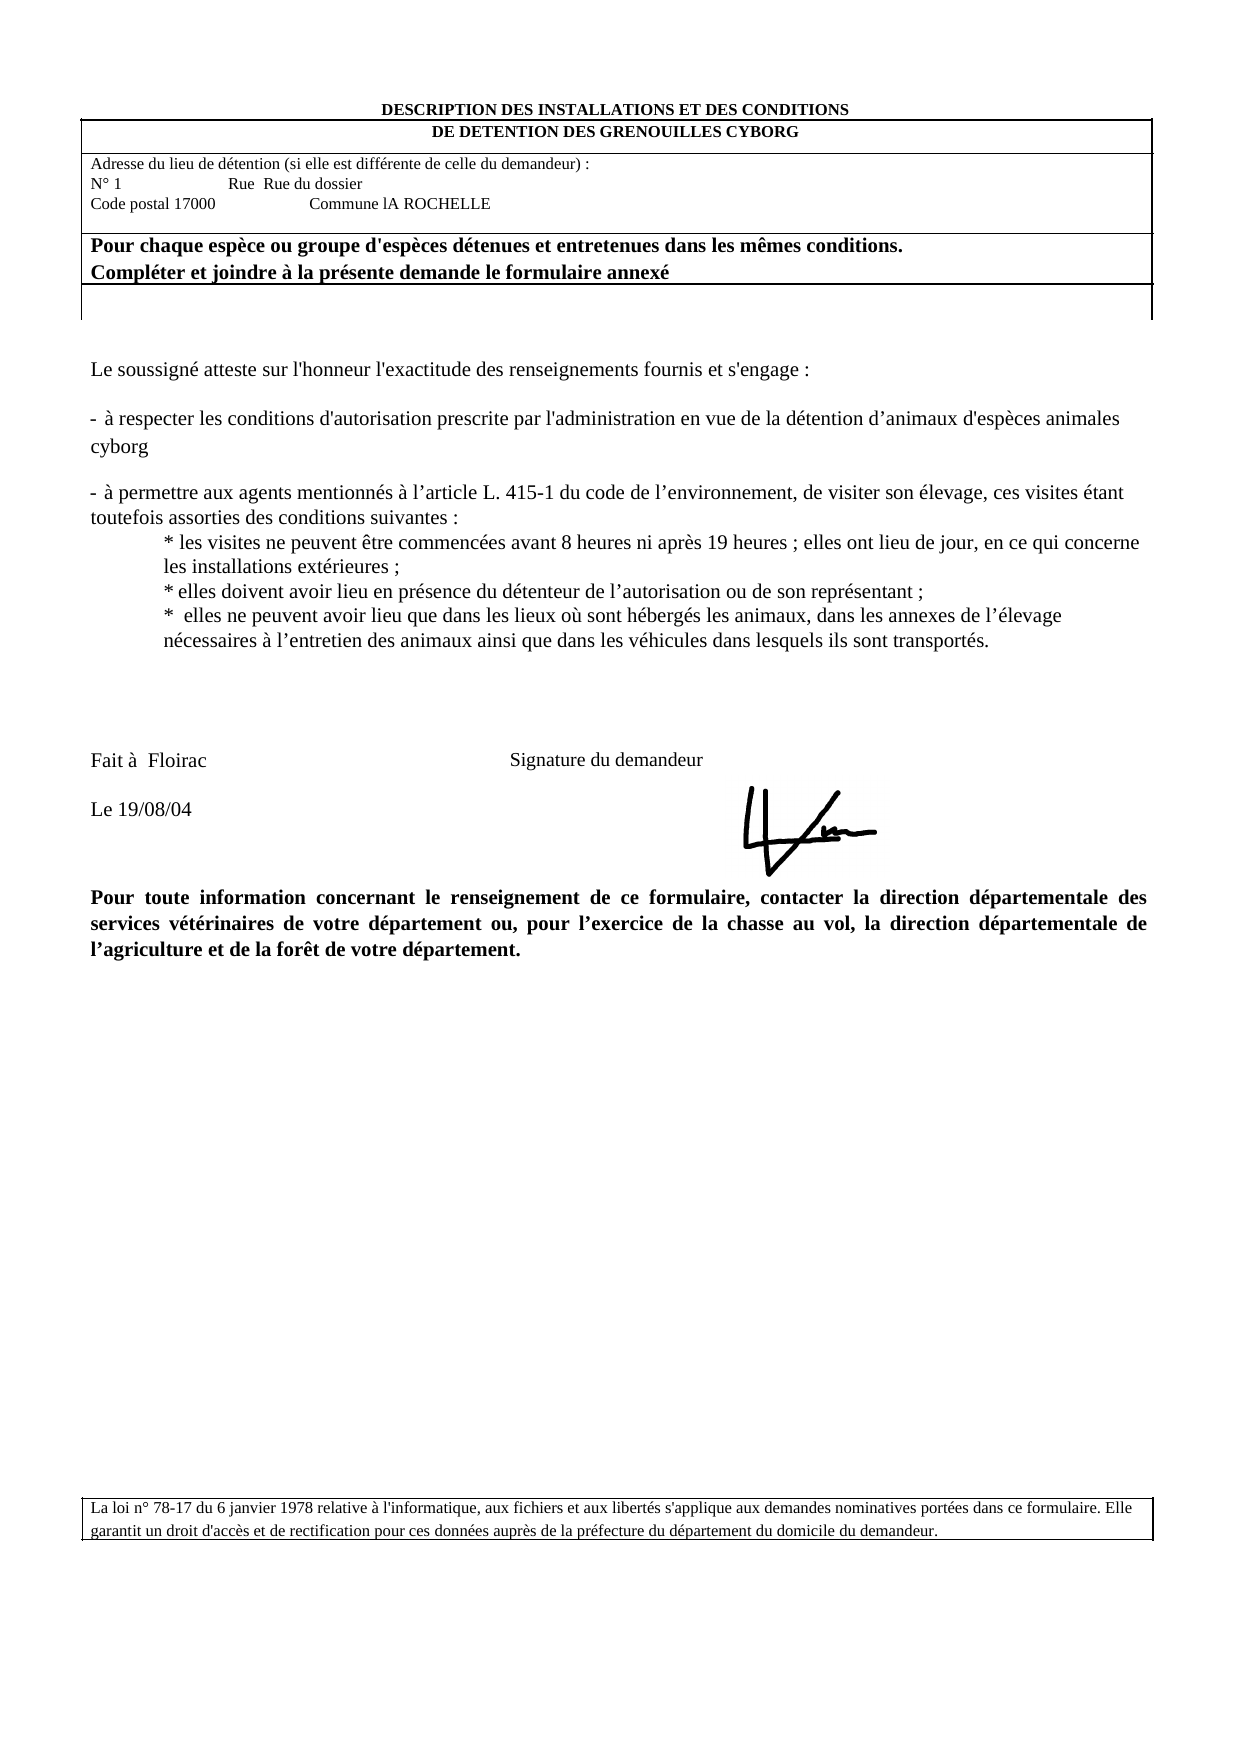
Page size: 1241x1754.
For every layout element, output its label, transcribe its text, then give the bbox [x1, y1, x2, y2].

text Compléter et joindre à la présente demande le formulaire annexé [90, 260, 1148, 283]
text Fait à Floirac [90, 748, 466, 772]
list elles ne peuvent avoir lieu que dans les lieux où sont hébergés les animaux, dans les annexes de l’élevage nécessaires à l’entretien des animaux ainsi que dans les véhicules dans lesquels ils sont transportés. [163, 603, 1140, 652]
text Le 19/08/04 [90, 797, 725, 821]
text N° 1 Rue Rue du dossier [90, 174, 1148, 193]
text Pour chaque espèce ou groupe d'espèces détenues et entretenues dans les mêmes conditions. [90, 234, 1148, 257]
list les visites ne peuvent être commencées avant 8 heures ni après 19 heures ; elles ont lieu de jour, en ce qui concerne les installations extérieures ; [163, 530, 1140, 578]
list à respecter les conditions d'autorisation prescrite par l'administration en vue de la détention d’animaux d'espèces animales cyborg [89, 406, 1140, 458]
list à permettre aux agents mentionnés à l’article L. 415-1 du code de l’environnement, de visiter son élevage, ces visites étant toutefois assorties des conditions suivantes : [89, 479, 1140, 529]
list elles doivent avoir lieu en présence du détenteur de l’autorisation ou de son représentant ; [163, 579, 1148, 603]
text DESCRIPTION DES INSTALLATIONS ET DES CONDITIONS [89, 100, 1141, 119]
text [890, 797, 1148, 821]
text Code postal 17000 Commune lA ROCHELLE [90, 193, 1148, 213]
text Adresse du lieu de détention (si elle est différente de celle du demandeur) : [90, 154, 1148, 173]
text Pour toute information concernant le renseignement de ce formulaire, contacter la direction départementale des services vétérinaires de votre département ou, pour l’exercice de la chasse au vol, la direction départementale de l’agriculture et de la forêt de votre département. [90, 885, 1148, 961]
text Signature du demandeur [509, 748, 1148, 771]
text Le soussigné atteste sur l'honneur l'exactitude des renseignements fournis et s'engage : [90, 357, 1148, 381]
picture [725, 775, 890, 878]
text La loi n° 78-17 du 6 janvier 1978 relative à l'informatique, aux fichiers et aux libertés s'applique aux demandes nominatives portées dans ce formulaire. Elle garantit un droit d'accès et de rectification pour ces données auprès de la préfecture du département du domicile du demandeur. [90, 1499, 1140, 1539]
text DE DETENTION DES GRENOUILLES CYBORG [89, 122, 1141, 141]
